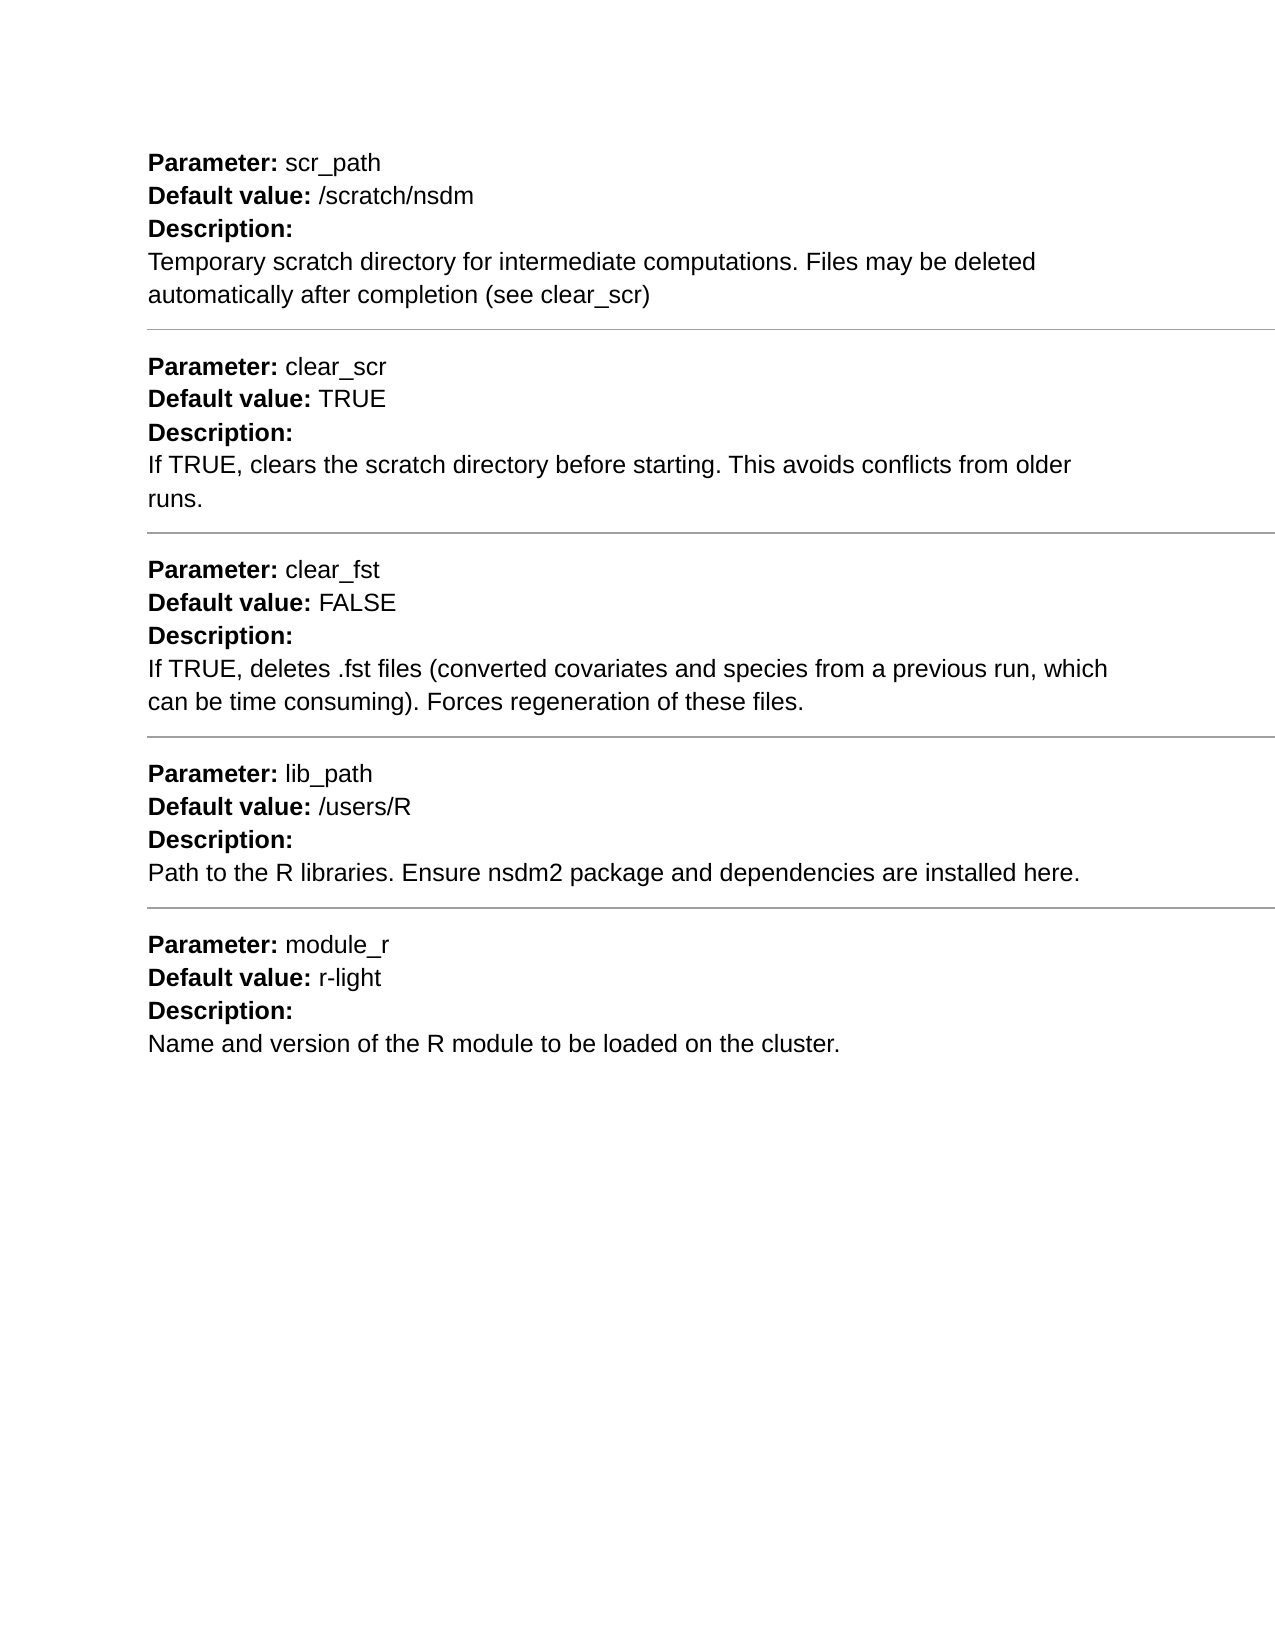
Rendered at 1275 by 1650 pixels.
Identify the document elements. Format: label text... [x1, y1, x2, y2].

text Parameter: clear_fst Default value: FALSE Description: If TRUE, deletes .fst files (converted covariates and species from a previous run, which can be time consuming). Forces regeneration of these files. [148, 555, 1127, 716]
text Parameter: lib_path Default value: /users/R Description: Path to the R libraries. Ensure nsdm2 package and dependencies are installed here. [148, 759, 1127, 887]
text Parameter: clear_scr Default value: TRUE Description: If TRUE, clears the scratch directory before starting. This avoids conflicts from older runs. [148, 351, 1127, 512]
text Parameter: module_r Default value: r-light Description: Name and version of the R module to be loaded on the cluster. [148, 930, 1127, 1058]
text Parameter: scr_path Default value: /scratch/nsdm Description: Temporary scratch directory for intermediate computations. Files may be deleted automatically after completion (see clear_scr) [148, 148, 1127, 308]
